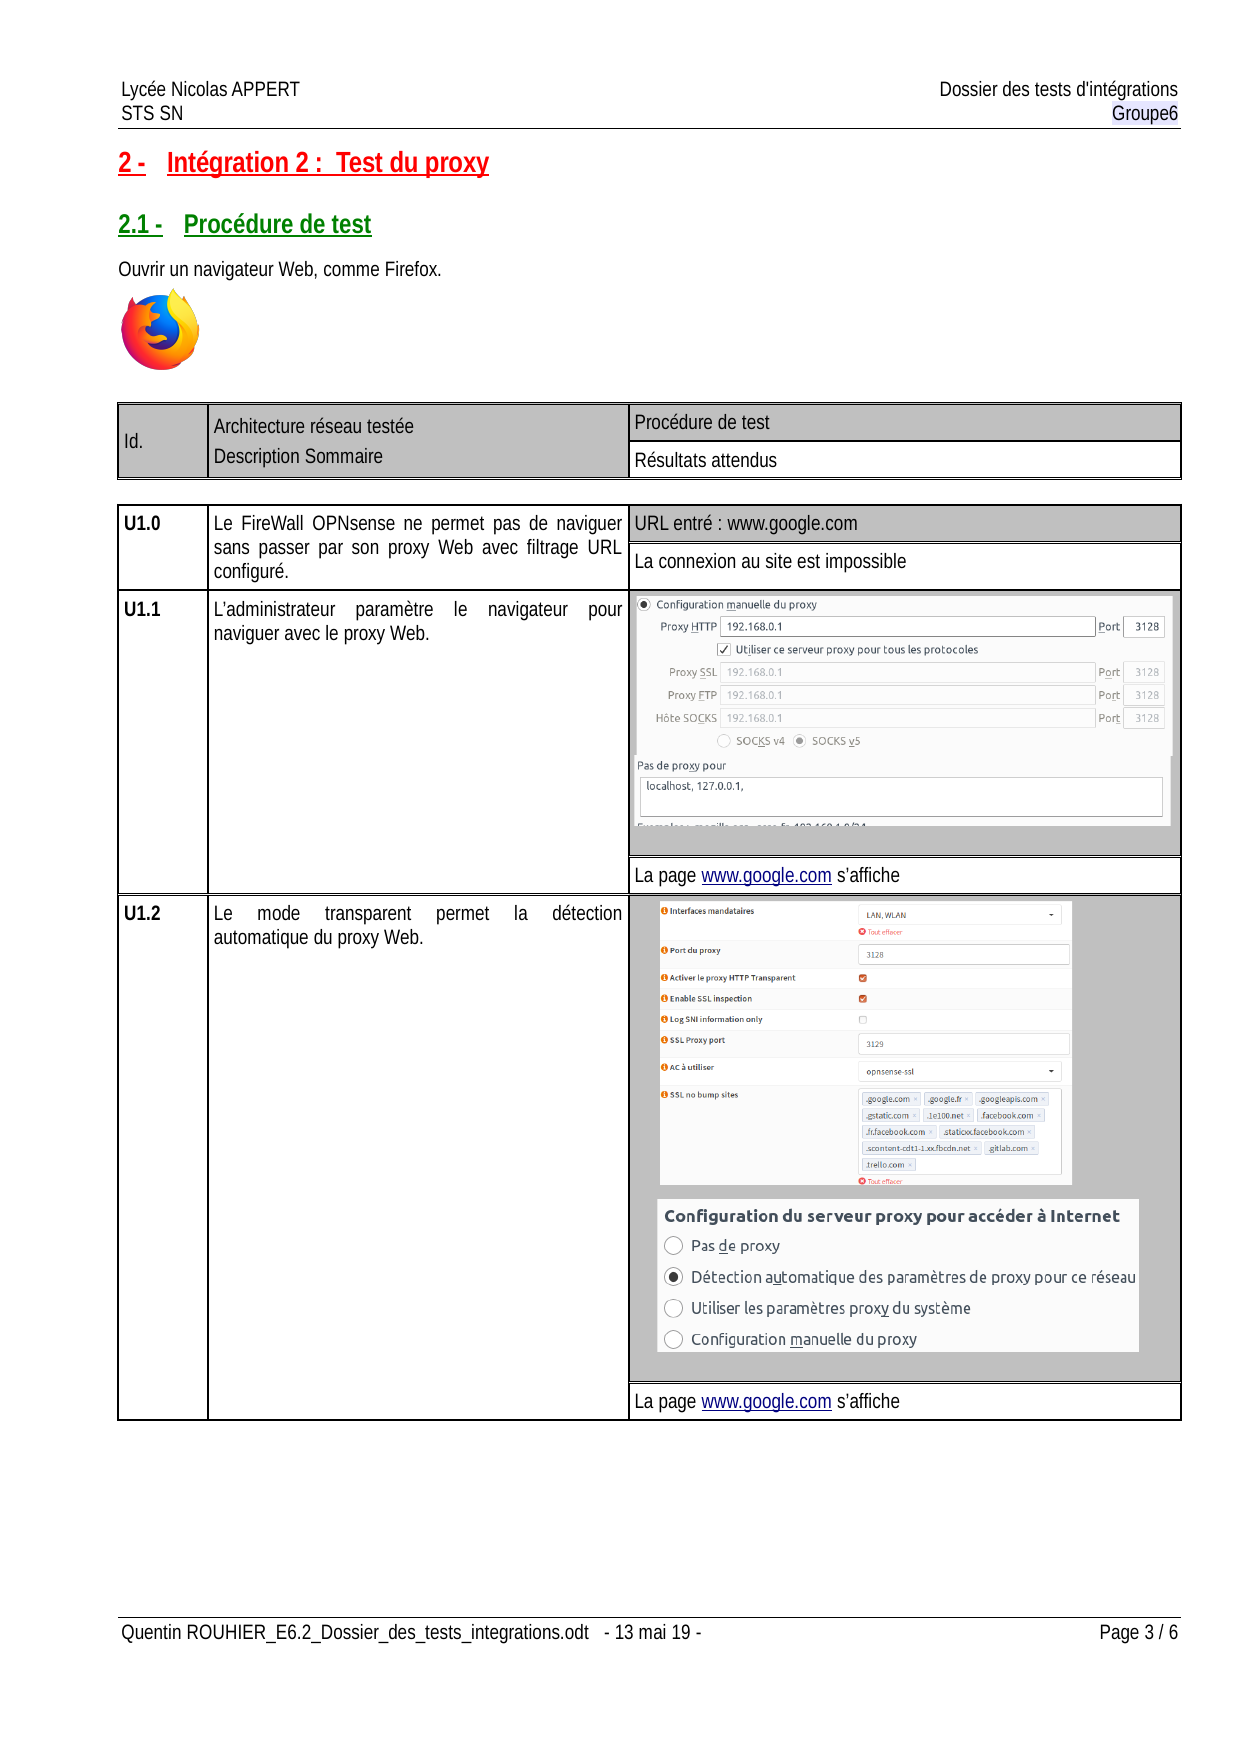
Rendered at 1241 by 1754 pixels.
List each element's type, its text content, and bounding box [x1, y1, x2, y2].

table_cell U1.2 [119, 896, 207, 1419]
table_header URL entré : www.google.com [630, 506, 1180, 541]
table_cell L’administrateur paramètre le navigateur pour naviguer avec le proxy Web. [209, 591, 628, 893]
text Ouvrir un navigateur Web, comme Firefox. [118, 257, 1181, 281]
picture [118, 288, 202, 373]
table_cell La connexion au site est impossible [630, 544, 1180, 589]
picture [657, 1199, 1139, 1352]
table_header Procédure de test [630, 405, 1180, 440]
picture [634, 596, 1173, 826]
table_cell U1.1 [119, 591, 207, 893]
table_header U1.0 [119, 506, 207, 589]
table_cell Résultats attendus [630, 442, 1180, 477]
table_header [630, 591, 1180, 855]
table_header [630, 1200, 1180, 1381]
table_cell Le mode transparent permet la détection automatique du proxy Web. [209, 896, 628, 1419]
table_header [630, 896, 1180, 1199]
table_cell La page www.google.com s’affiche [630, 1384, 1180, 1419]
table_header Architecture réseau testée Description Sommaire [209, 405, 628, 477]
subtitle Procédure de test [118, 208, 1181, 239]
picture [660, 901, 1073, 1185]
table_header Id. [119, 405, 207, 477]
table_cell La page www.google.com s’affiche [630, 858, 1180, 893]
subtitle Intégration 2 : Test du proxy [118, 145, 1181, 178]
table_header Le FireWall OPNsense ne permet pas de naviguer sans passer par son proxy Web avec filtrage URL configuré. [209, 506, 628, 589]
